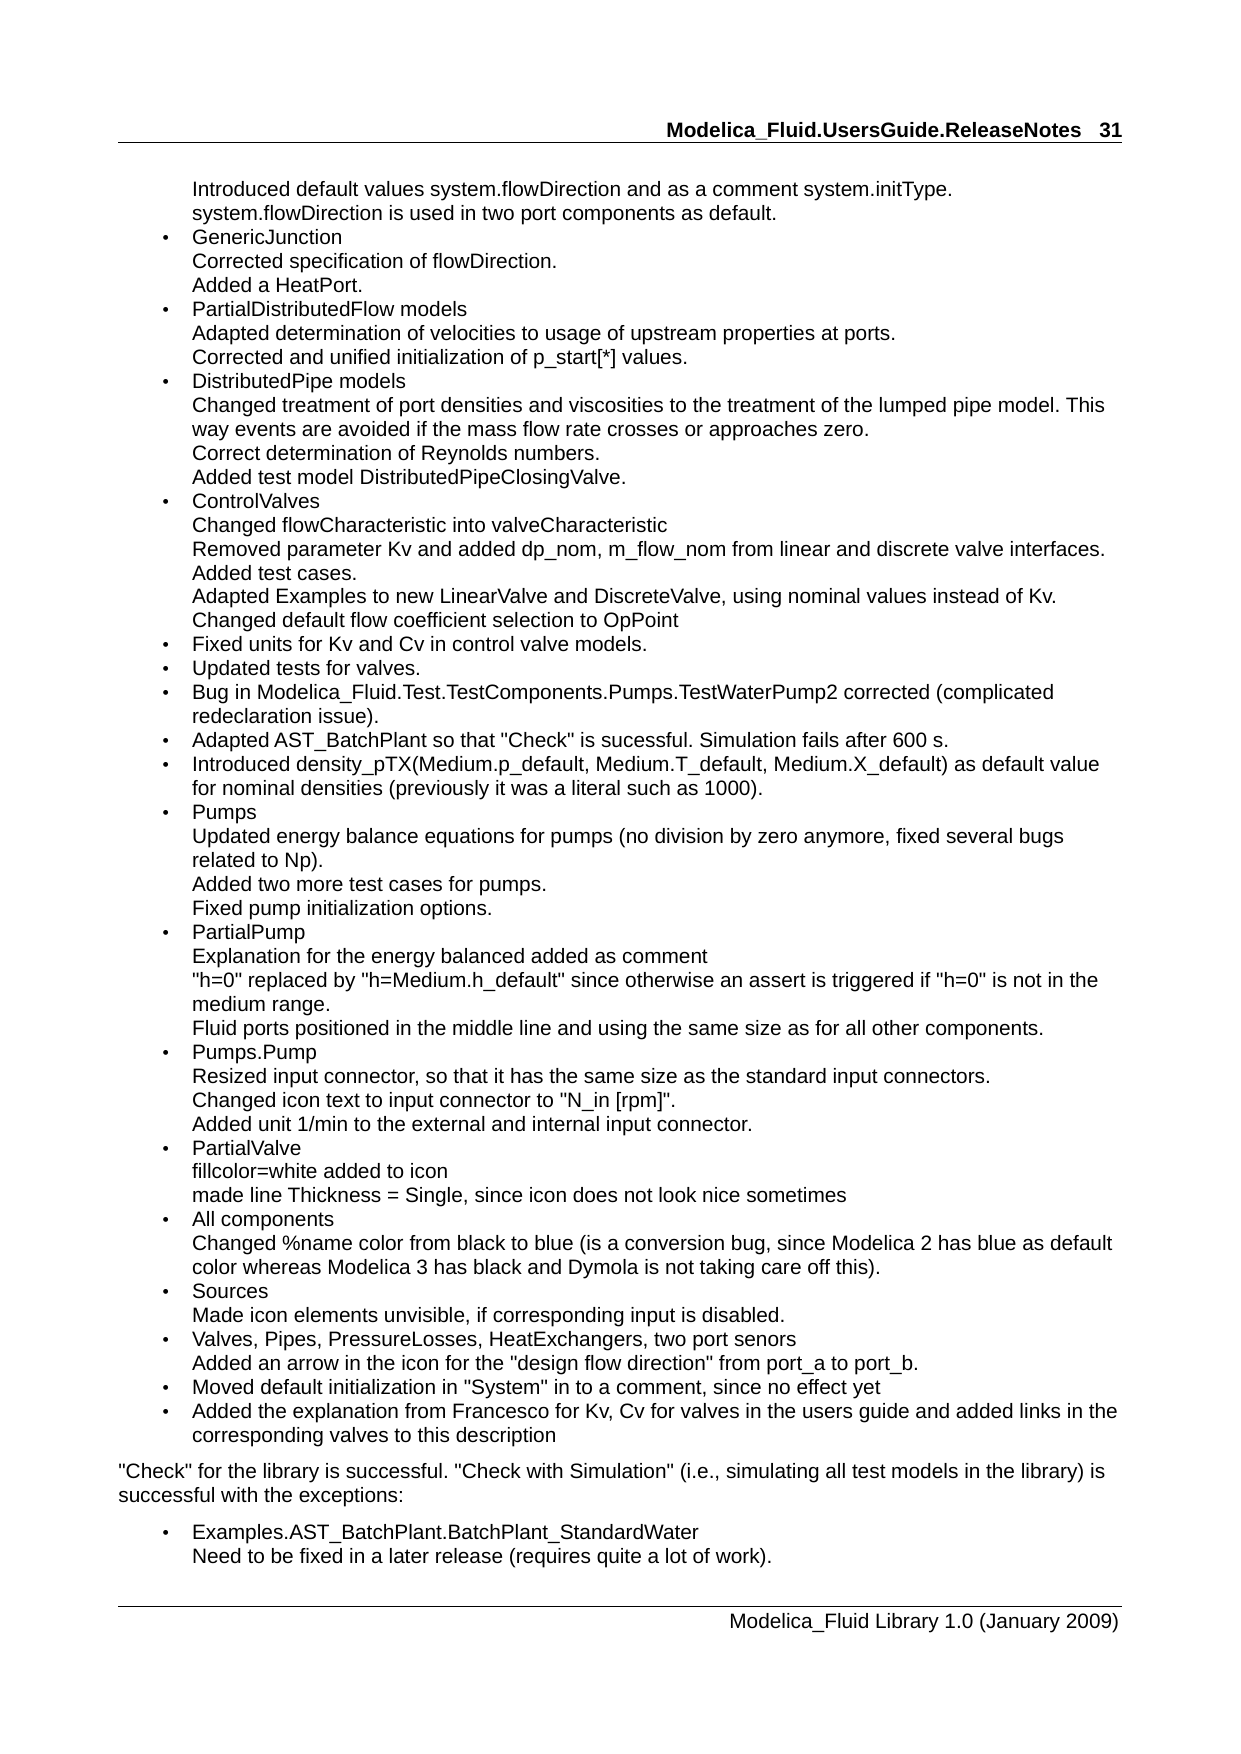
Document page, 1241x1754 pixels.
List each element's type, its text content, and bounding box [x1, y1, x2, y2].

text "Check" for the library is successful. "Check with Simulation" (i.e., simulating all test models in the library) is successful with the exceptions: [118, 1459, 1122, 1507]
list Fixed units for Kv and Cv in control valve models. [162, 632, 1122, 656]
list Moved default initialization in "System" in to a comment, since no effect yet [162, 1375, 1122, 1399]
list Bug in Modelica_Fluid.Test.TestComponents.Pumps.TestWaterPump2 corrected (complicated redeclaration issue). [162, 680, 1122, 728]
list Pumps Updated energy balance equations for pumps (no division by zero anymore, fixed several bugs related to Np). Added two more test cases for pumps. Fixed pump initialization options. [162, 800, 1122, 920]
list Valves, Pipes, PressureLosses, HeatExchangers, two port senors Added an arrow in the icon for the "design flow direction" from port_a to port_b. [162, 1327, 1122, 1375]
list Pumps.Pump Resized input connector, so that it has the same size as the standard input connectors. Changed icon text to input connector to "N_in [rpm]". Added unit 1/min to the external and internal input connector. [162, 1039, 1122, 1135]
list PartialValve fillcolor=white added to icon made line Thickness = Single, since icon does not look nice sometimes [162, 1135, 1122, 1207]
list GenericJunction Corrected specification of flowDirection. Added a HeatPort. [162, 225, 1122, 297]
list Added the explanation from Francesco for Kv, Cv for valves in the users guide and added links in the corresponding valves to this description [162, 1399, 1122, 1447]
list Examples.AST_BatchPlant.BatchPlant_StandardWater Need to be fixed in a later release (requires quite a lot of work). [162, 1520, 1122, 1568]
list PartialDistributedFlow models Adapted determination of velocities to usage of upstream properties at ports. Corrected and unified initialization of p_start[*] values. [162, 297, 1122, 369]
list Introduced default values system.flowDirection and as a comment system.initType. system.flowDirection is used in two port components as default. [162, 177, 1122, 225]
list Sources Made icon elements unvisible, if corresponding input is disabled. [162, 1279, 1122, 1327]
list Introduced density_pTX(Medium.p_default, Medium.T_default, Medium.X_default) as default value for nominal densities (previously it was a literal such as 1000). [162, 752, 1122, 800]
list DistributedPipe models Changed treatment of port densities and viscosities to the treatment of the lumped pipe model. This way events are avoided if the mass flow rate crosses or approaches zero. Correct determination of Reynolds numbers. Added test model DistributedPipeClosingValve. [162, 369, 1122, 488]
list PartialPump Explanation for the energy balanced added as comment "h=0" replaced by "h=Medium.h_default" since otherwise an assert is triggered if "h=0" is not in the medium range. Fluid ports positioned in the middle line and using the same size as for all other components. [162, 920, 1122, 1039]
list Adapted AST_BatchPlant so that "Check" is sucessful. Simulation fails after 600 s. [162, 728, 1122, 752]
list Updated tests for valves. [162, 656, 1122, 680]
list All components Changed %name color from black to blue (is a conversion bug, since Modelica 2 has blue as default color whereas Modelica 3 has black and Dymola is not taking care off this). [162, 1207, 1122, 1279]
list ControlValves Changed flowCharacteristic into valveCharacteristic Removed parameter Kv and added dp_nom, m_flow_nom from linear and discrete valve interfaces. Added test cases. Adapted Examples to new LinearValve and DiscreteValve, using nominal values instead of Kv. Changed default flow coefficient selection to OpPoint [162, 488, 1122, 632]
